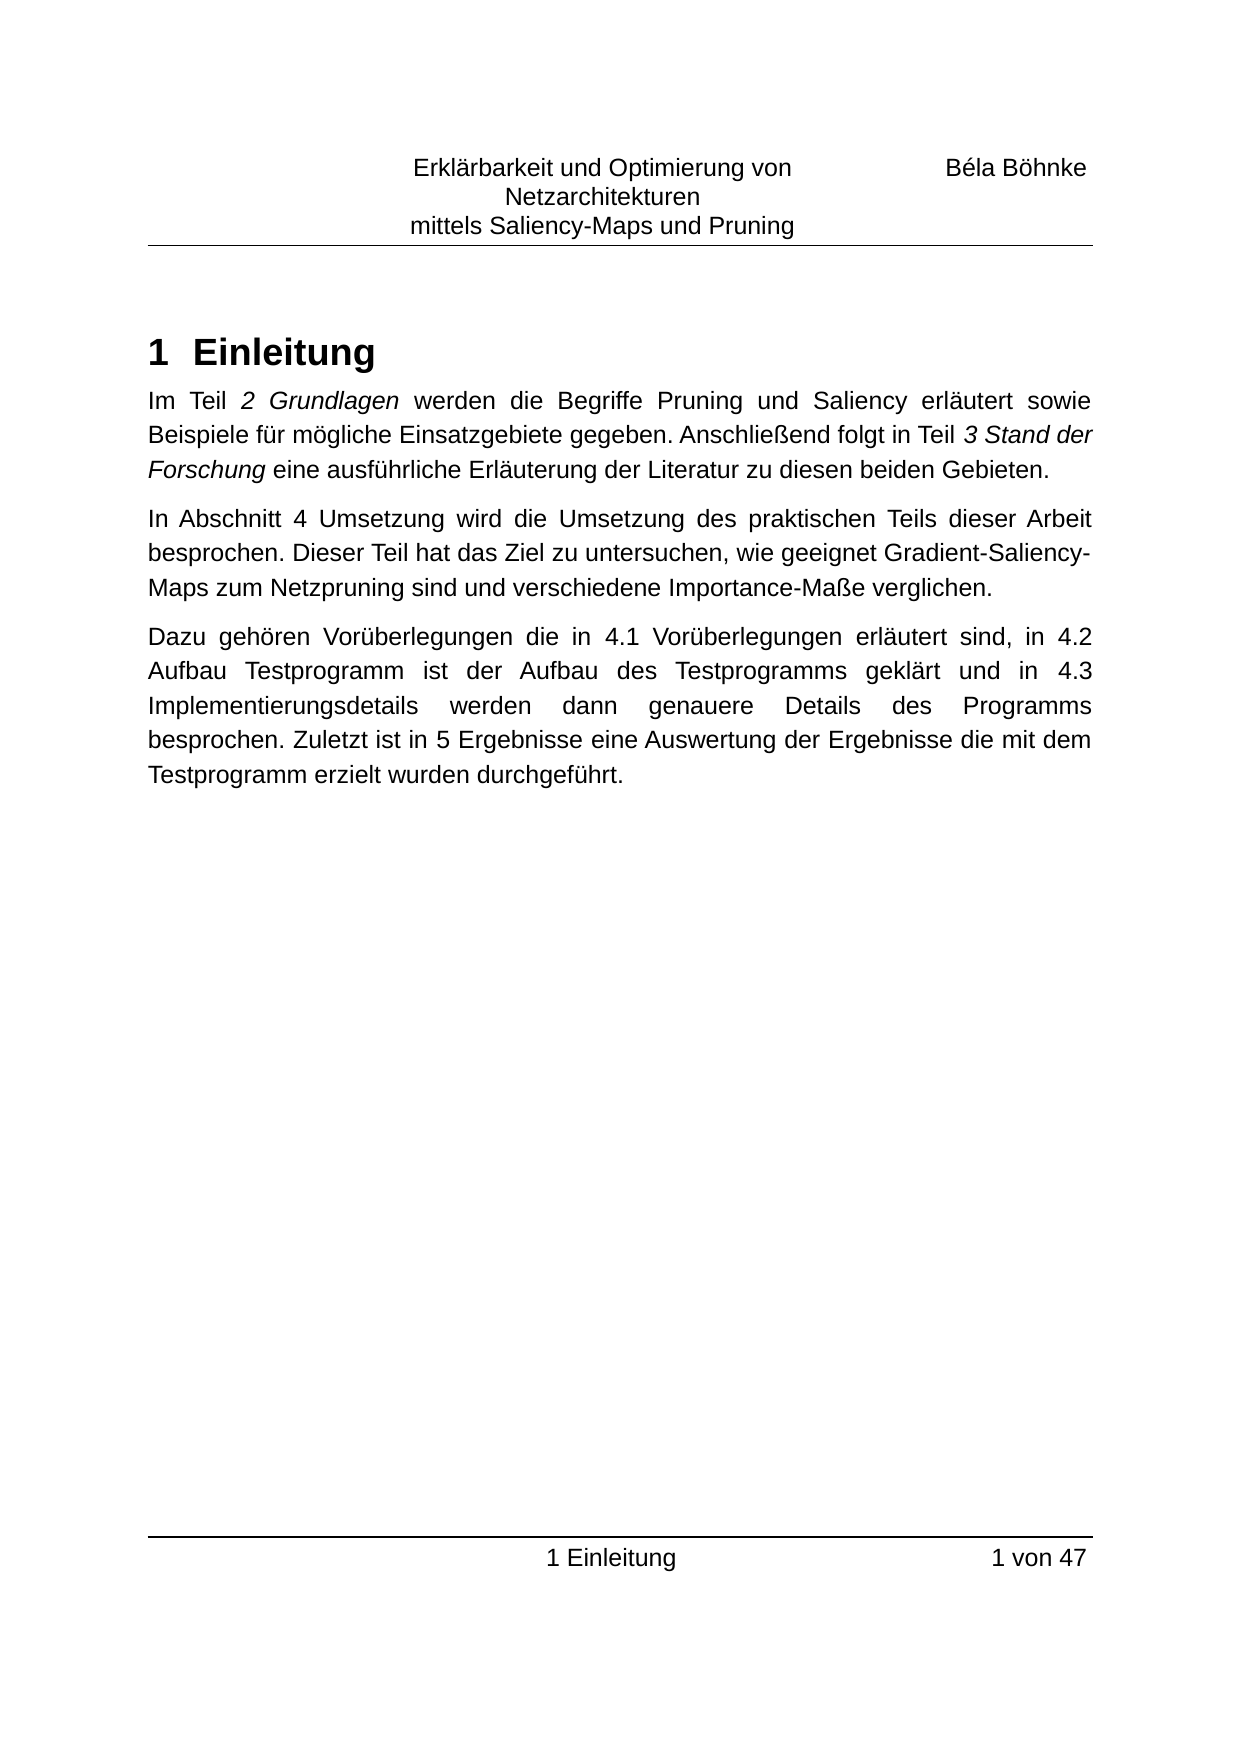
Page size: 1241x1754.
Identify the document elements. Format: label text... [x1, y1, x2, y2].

subtitle Einleitung [148, 329, 1093, 373]
text In Abschnitt 4 Umsetzung wird die Umsetzung des praktischen Teils dieser Arbeit besprochen. Dieser Teil hat das Ziel zu untersuchen, wie geeignet Gradient-Saliency-Maps zum Netzpruning sind und verschiedene Importance-Maße verglichen. [148, 504, 1093, 601]
text Im Teil 2 Grundlagen werden die Begriffe Pruning und Saliency erläutert sowie Beispiele für mögliche Einsatzgebiete gegeben. Anschließend folgt in Teil 3 Stand der Forschung eine ausführliche Erläuterung der Literatur zu diesen beiden Gebieten. [148, 386, 1093, 483]
text Dazu gehören Vorüberlegungen die in 4.1 Vorüberlegungen erläutert sind, in 4.2 Aufbau Testprogramm ist der Aufbau des Testprogramms geklärt und in 4.3 Implementierungsdetails werden dann genauere Details des Programms besprochen. Zuletzt ist in 5 Ergebnisse eine Auswertung der Ergebnisse die mit dem Testprogramm erzielt wurden durchgeführt. [148, 622, 1093, 788]
